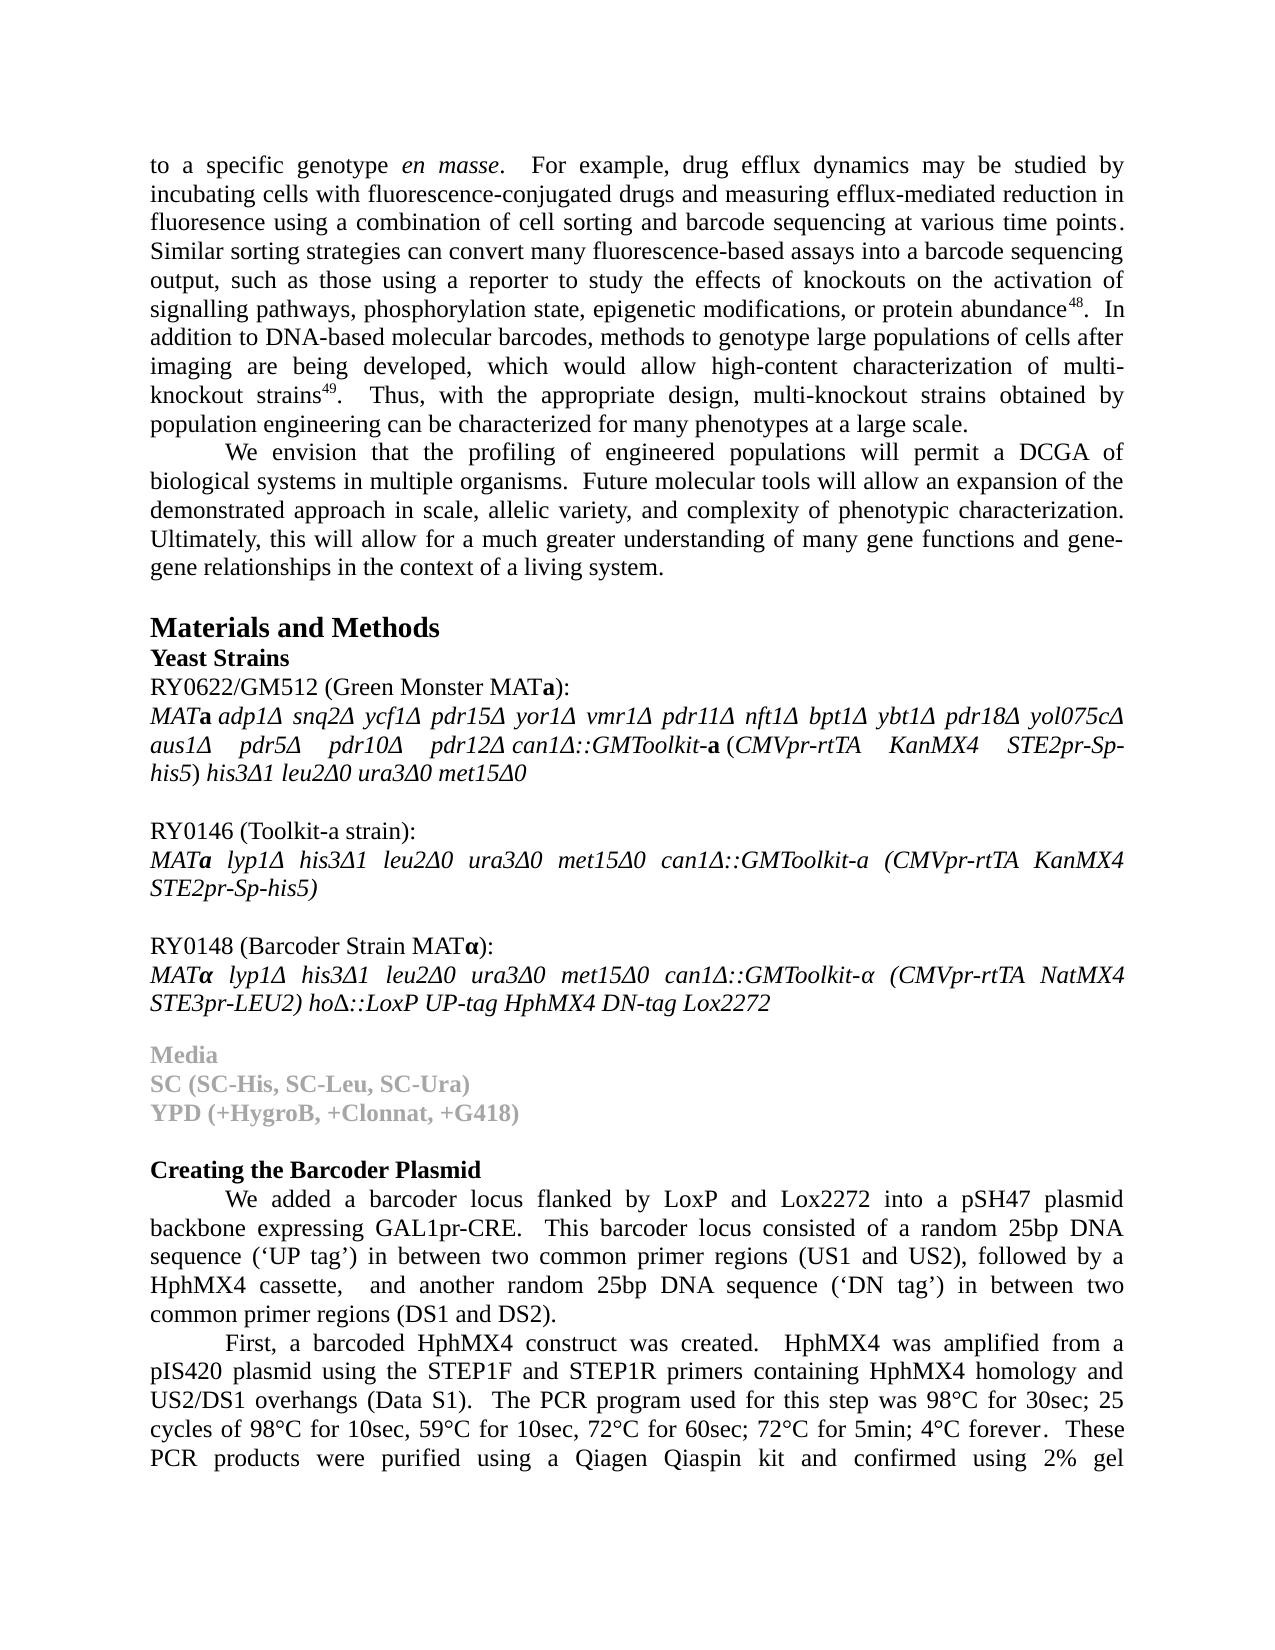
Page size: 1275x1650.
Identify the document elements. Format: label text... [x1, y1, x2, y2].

subtitle Yeast Strains [150, 643, 1125, 672]
text MATα lyp1Δ his3Δ1 leu2Δ0 ura3Δ0 met15Δ0 can1Δ::GMToolkit-α (CMVpr-rtTA NatMX4 STE3pr-LEU2) ho∆::LoxP UP-tag HphMX4 DN-tag Lox2272 [150, 960, 1125, 1017]
subtitle YPD (+HygroB, +Clonnat, +G418) [150, 1098, 1125, 1126]
text MATa adp1Δ snq2Δ ycf1Δ pdr15Δ yor1Δ vmr1Δ pdr11Δ nft1Δ bpt1Δ ybt1Δ pdr18Δ yol075cΔ aus1Δ pdr5Δ pdr10Δ pdr12Δ can1Δ::GMToolkit-a (CMVpr-rtTA KanMX4 STE2pr-Sp-his5) his3Δ1 leu2Δ0 ura3Δ0 met15Δ0 [150, 701, 1125, 787]
text MATa lyp1Δ his3Δ1 leu2Δ0 ura3Δ0 met15Δ0 can1Δ::GMToolkit-a (CMVpr-rtTA KanMX4 STE2pr-Sp-his5) [150, 845, 1125, 902]
subtitle Materials and Methods [150, 610, 1125, 643]
text RY0146 (Toolkit-a strain): [150, 816, 1125, 845]
text to a specific genotype en masse. For example, drug efflux dynamics may be studied by incubating cells with fluorescence-conjugated drugs and measuring efflux-mediated reduction in fluoresence using a combination of cell sorting and barcode sequencing at various time points. Similar sorting strategies can convert many fluorescence-based assays into a barcode sequencing output, such as those using a reporter to study the effects of knockouts on the activation of signalling pathways, phosphorylation state, epigenetic modifications, or protein abundance48. In addition to DNA-based molecular barcodes, methods to genotype large populations of cells after imaging are being developed, which would allow high-content characterization of multi-knockout strains49. Thus, with the appropriate design, multi-knockout strains obtained by population engineering can be characterized for many phenotypes at a large scale. [150, 150, 1125, 437]
text We added a barcoder locus flanked by LoxP and Lox2272 into a pSH47 plasmid backbone expressing GAL1pr-CRE. This barcoder locus consisted of a random 25bp DNA sequence (‘UP tag’) in between two common primer regions (US1 and US2), followed by a HphMX4 cassette, and another random 25bp DNA sequence (‘DN tag’) in between two common primer regions (DS1 and DS2). [150, 1184, 1125, 1328]
text We envision that the profiling of engineered populations will permit a DCGA of biological systems in multiple organisms. Future molecular tools will allow an expansion of the demonstrated approach in scale, allelic variety, and complexity of phenotypic characterization. Ultimately, this will allow for a much greater understanding of many gene functions and gene-gene relationships in the context of a living system. [150, 437, 1125, 581]
text RY0148 (Barcoder Strain MATα): [150, 931, 1125, 960]
text First, a barcoded HphMX4 construct was created. HphMX4 was amplified from a pIS420 plasmid using the STEP1F and STEP1R primers containing HphMX4 homology and US2/DS1 overhangs (Data S1). The PCR program used for this step was 98°C for 30sec; 25 cycles of 98°C for 10sec, 59°C for 10sec, 72°C for 60sec; 72°C for 5min; 4°C forever. These PCR products were purified using a Qiagen Qiaspin kit and confirmed using 2% gel [150, 1328, 1125, 1471]
subtitle Media [150, 1040, 1125, 1069]
subtitle SC (SC-His, SC-Leu, SC-Ura) [150, 1069, 1125, 1098]
text RY0622/GM512 (Green Monster MATa): [150, 672, 1125, 701]
subtitle Creating the Barcoder Plasmid [150, 1155, 1125, 1184]
